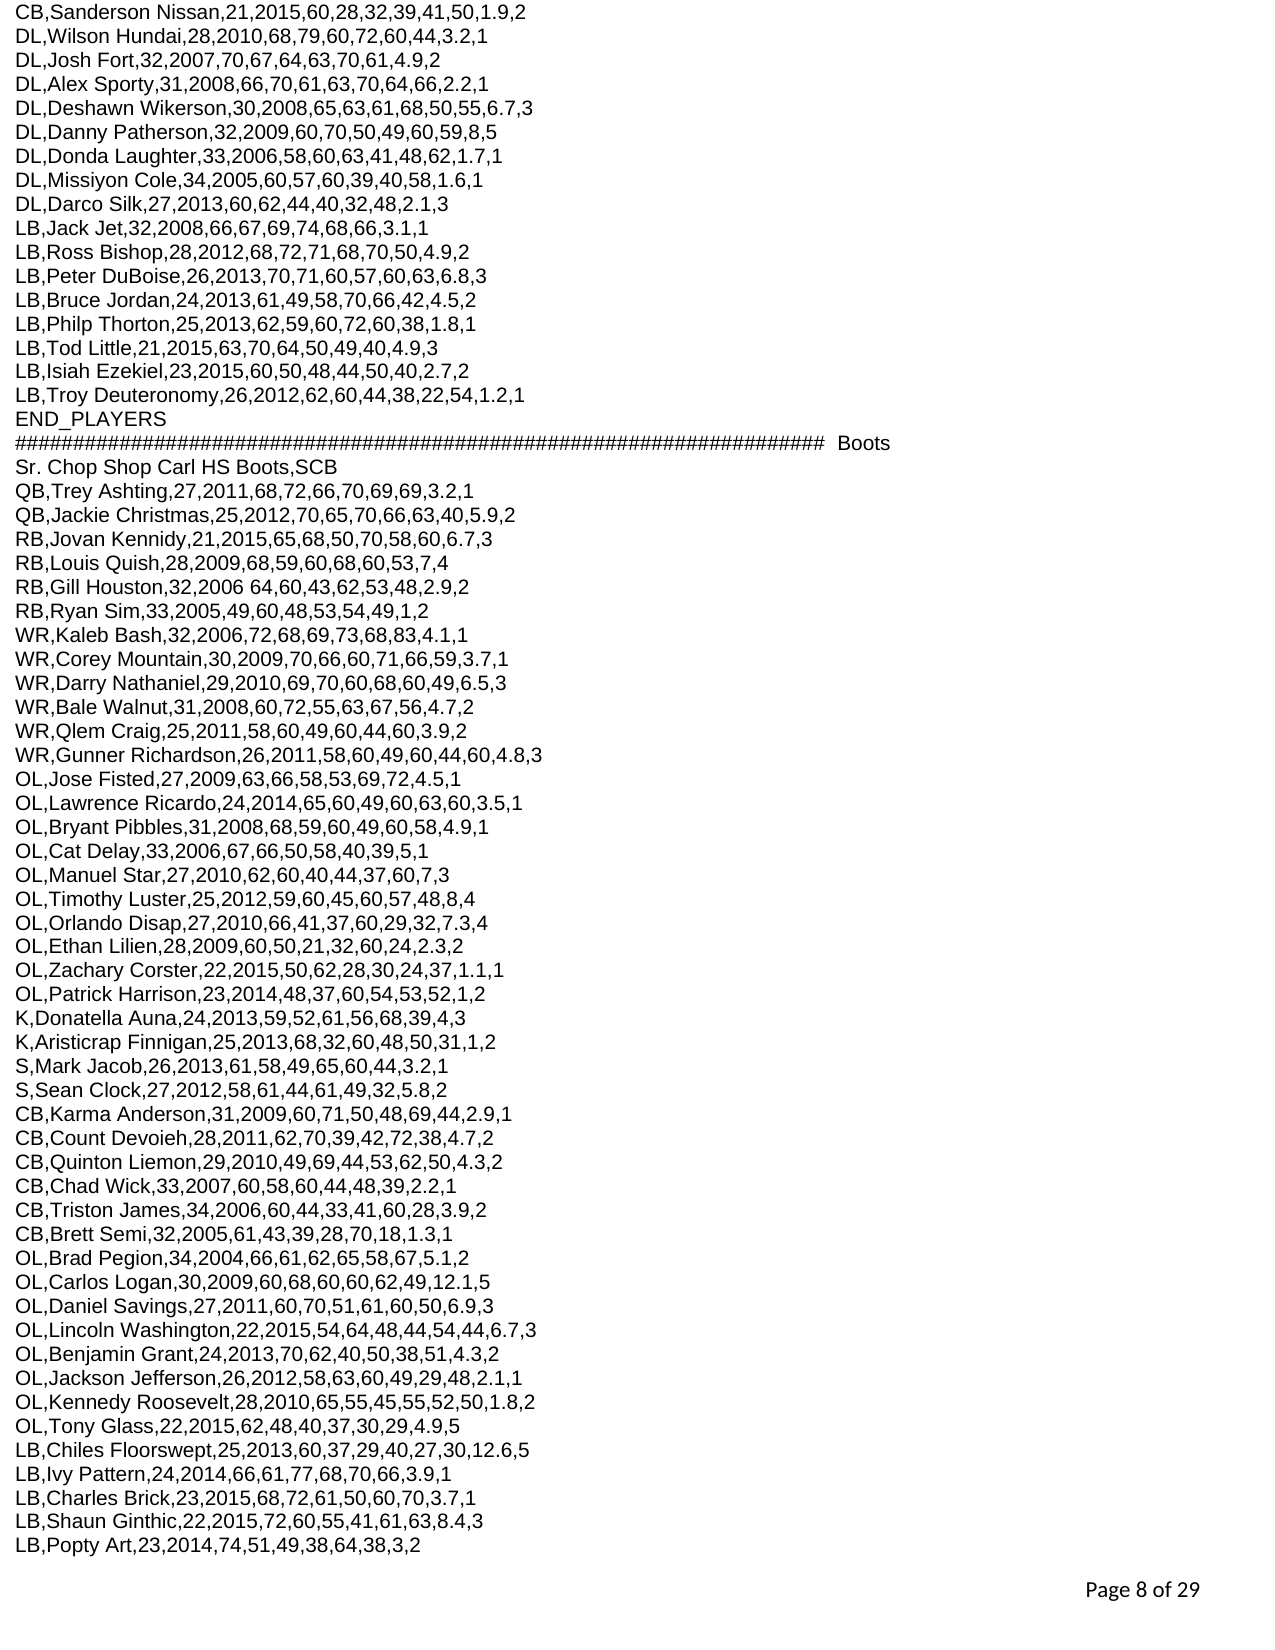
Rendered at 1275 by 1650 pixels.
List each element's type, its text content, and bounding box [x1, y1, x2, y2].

text LB,Troy Deuteronomy,26,2012,62,60,44,38,22,54,1.2,1 [15, 383, 1200, 407]
text LB,Popty Art,23,2014,74,51,49,38,64,38,3,2 [15, 1533, 1200, 1557]
text RB,Ryan Sim,33,2005,49,60,48,53,54,49,1,2 [15, 599, 1200, 623]
text OL,Brad Pegion,34,2004,66,61,62,65,58,67,5.1,2 [15, 1246, 1200, 1270]
text DL,Deshawn Wikerson,30,2008,65,63,61,68,50,55,6.7,3 [15, 96, 1200, 120]
text K,Aristicrap Finnigan,25,2013,68,32,60,48,50,31,1,2 [15, 1030, 1200, 1054]
text LB,Ross Bishop,28,2012,68,72,71,68,70,50,4.9,2 [15, 239, 1200, 263]
text WR,Qlem Craig,25,2011,58,60,49,60,44,60,3.9,2 [15, 719, 1200, 743]
text LB,Chiles Floorswept,25,2013,60,37,29,40,27,30,12.6,5 [15, 1437, 1200, 1461]
text OL,Patrick Harrison,23,2014,48,37,60,54,53,52,1,2 [15, 982, 1200, 1006]
text WR,Corey Mountain,30,2009,70,66,60,71,66,59,3.7,1 [15, 647, 1200, 671]
text QB,Jackie Christmas,25,2012,70,65,70,66,63,40,5.9,2 [15, 503, 1200, 527]
text DL,Wilson Hundai,28,2010,68,79,60,72,60,44,3.2,1 [15, 24, 1200, 48]
text OL,Kennedy Roosevelt,28,2010,65,55,45,55,52,50,1.8,2 [15, 1389, 1200, 1413]
text DL,Missiyon Cole,34,2005,60,57,60,39,40,58,1.6,1 [15, 168, 1200, 192]
text OL,Daniel Savings,27,2011,60,70,51,61,60,50,6.9,3 [15, 1294, 1200, 1318]
text WR,Bale Walnut,31,2008,60,72,55,63,67,56,4.7,2 [15, 695, 1200, 719]
text OL,Ethan Lilien,28,2009,60,50,21,32,60,24,2.3,2 [15, 934, 1200, 958]
text DL,Donda Laughter,33,2006,58,60,63,41,48,62,1.7,1 [15, 144, 1200, 168]
text LB,Charles Brick,23,2015,68,72,61,50,60,70,3.7,1 [15, 1485, 1200, 1509]
text OL,Orlando Disap,27,2010,66,41,37,60,29,32,7.3,4 [15, 910, 1200, 934]
text LB,Peter DuBoise,26,2013,70,71,60,57,60,63,6.8,3 [15, 263, 1200, 287]
text LB,Isiah Ezekiel,23,2015,60,50,48,44,50,40,2.7,2 [15, 359, 1200, 383]
text OL,Jackson Jefferson,26,2012,58,63,60,49,29,48,2.1,1 [15, 1366, 1200, 1389]
text OL,Tony Glass,22,2015,62,48,40,37,30,29,4.9,5 [15, 1413, 1200, 1437]
text OL,Manuel Star,27,2010,62,60,40,44,37,60,7,3 [15, 862, 1200, 886]
text RB,Gill Houston,32,2006 64,60,43,62,53,48,2.9,2 [15, 575, 1200, 599]
text CB,Brett Semi,32,2005,61,43,39,28,70,18,1.3,1 [15, 1222, 1200, 1246]
text CB,Quinton Liemon,29,2010,49,69,44,53,62,50,4.3,2 [15, 1150, 1200, 1174]
text WR,Darry Nathaniel,29,2010,69,70,60,68,60,49,6.5,3 [15, 671, 1200, 695]
text CB,Sanderson Nissan,21,2015,60,28,32,39,41,50,1.9,2 [15, 0, 1200, 24]
text K,Donatella Auna,24,2013,59,52,61,56,68,39,4,3 [15, 1006, 1200, 1030]
text ###################################################################### Boots [15, 431, 1200, 455]
text OL,Carlos Logan,30,2009,60,68,60,60,62,49,12.1,5 [15, 1270, 1200, 1294]
text LB,Tod Little,21,2015,63,70,64,50,49,40,4.9,3 [15, 335, 1200, 359]
text CB,Triston James,34,2006,60,44,33,41,60,28,3.9,2 [15, 1198, 1200, 1222]
text LB,Philp Thorton,25,2013,62,59,60,72,60,38,1.8,1 [15, 311, 1200, 335]
text LB,Jack Jet,32,2008,66,67,69,74,68,66,3.1,1 [15, 216, 1200, 239]
text OL,Cat Delay,33,2006,67,66,50,58,40,39,5,1 [15, 838, 1200, 862]
text END_PLAYERS [15, 407, 1200, 431]
text OL,Lawrence Ricardo,24,2014,65,60,49,60,63,60,3.5,1 [15, 791, 1200, 814]
text OL,Benjamin Grant,24,2013,70,62,40,50,38,51,4.3,2 [15, 1342, 1200, 1366]
text CB,Count Devoieh,28,2011,62,70,39,42,72,38,4.7,2 [15, 1126, 1200, 1150]
text Sr. Chop Shop Carl HS Boots,SCB [15, 455, 1200, 479]
text LB,Shaun Ginthic,22,2015,72,60,55,41,61,63,8.4,3 [15, 1509, 1200, 1533]
text OL,Jose Fisted,27,2009,63,66,58,53,69,72,4.5,1 [15, 767, 1200, 791]
text DL,Darco Silk,27,2013,60,62,44,40,32,48,2.1,3 [15, 192, 1200, 216]
text DL,Danny Patherson,32,2009,60,70,50,49,60,59,8,5 [15, 120, 1200, 144]
text S,Mark Jacob,26,2013,61,58,49,65,60,44,3.2,1 [15, 1054, 1200, 1078]
text OL,Bryant Pibbles,31,2008,68,59,60,49,60,58,4.9,1 [15, 814, 1200, 838]
text LB,Ivy Pattern,24,2014,66,61,77,68,70,66,3.9,1 [15, 1461, 1200, 1485]
text S,Sean Clock,27,2012,58,61,44,61,49,32,5.8,2 [15, 1078, 1200, 1102]
text RB,Louis Quish,28,2009,68,59,60,68,60,53,7,4 [15, 551, 1200, 575]
text RB,Jovan Kennidy,21,2015,65,68,50,70,58,60,6.7,3 [15, 527, 1200, 551]
text OL,Lincoln Washington,22,2015,54,64,48,44,54,44,6.7,3 [15, 1318, 1200, 1342]
text CB,Chad Wick,33,2007,60,58,60,44,48,39,2.2,1 [15, 1174, 1200, 1198]
text WR,Gunner Richardson,26,2011,58,60,49,60,44,60,4.8,3 [15, 743, 1200, 767]
text OL,Timothy Luster,25,2012,59,60,45,60,57,48,8,4 [15, 886, 1200, 910]
text LB,Bruce Jordan,24,2013,61,49,58,70,66,42,4.5,2 [15, 287, 1200, 311]
text QB,Trey Ashting,27,2011,68,72,66,70,69,69,3.2,1 [15, 479, 1200, 503]
text DL,Josh Fort,32,2007,70,67,64,63,70,61,4.9,2 [15, 48, 1200, 72]
text WR,Kaleb Bash,32,2006,72,68,69,73,68,83,4.1,1 [15, 623, 1200, 647]
text DL,Alex Sporty,31,2008,66,70,61,63,70,64,66,2.2,1 [15, 72, 1200, 96]
text CB,Karma Anderson,31,2009,60,71,50,48,69,44,2.9,1 [15, 1102, 1200, 1126]
text OL,Zachary Corster,22,2015,50,62,28,30,24,37,1.1,1 [15, 958, 1200, 982]
